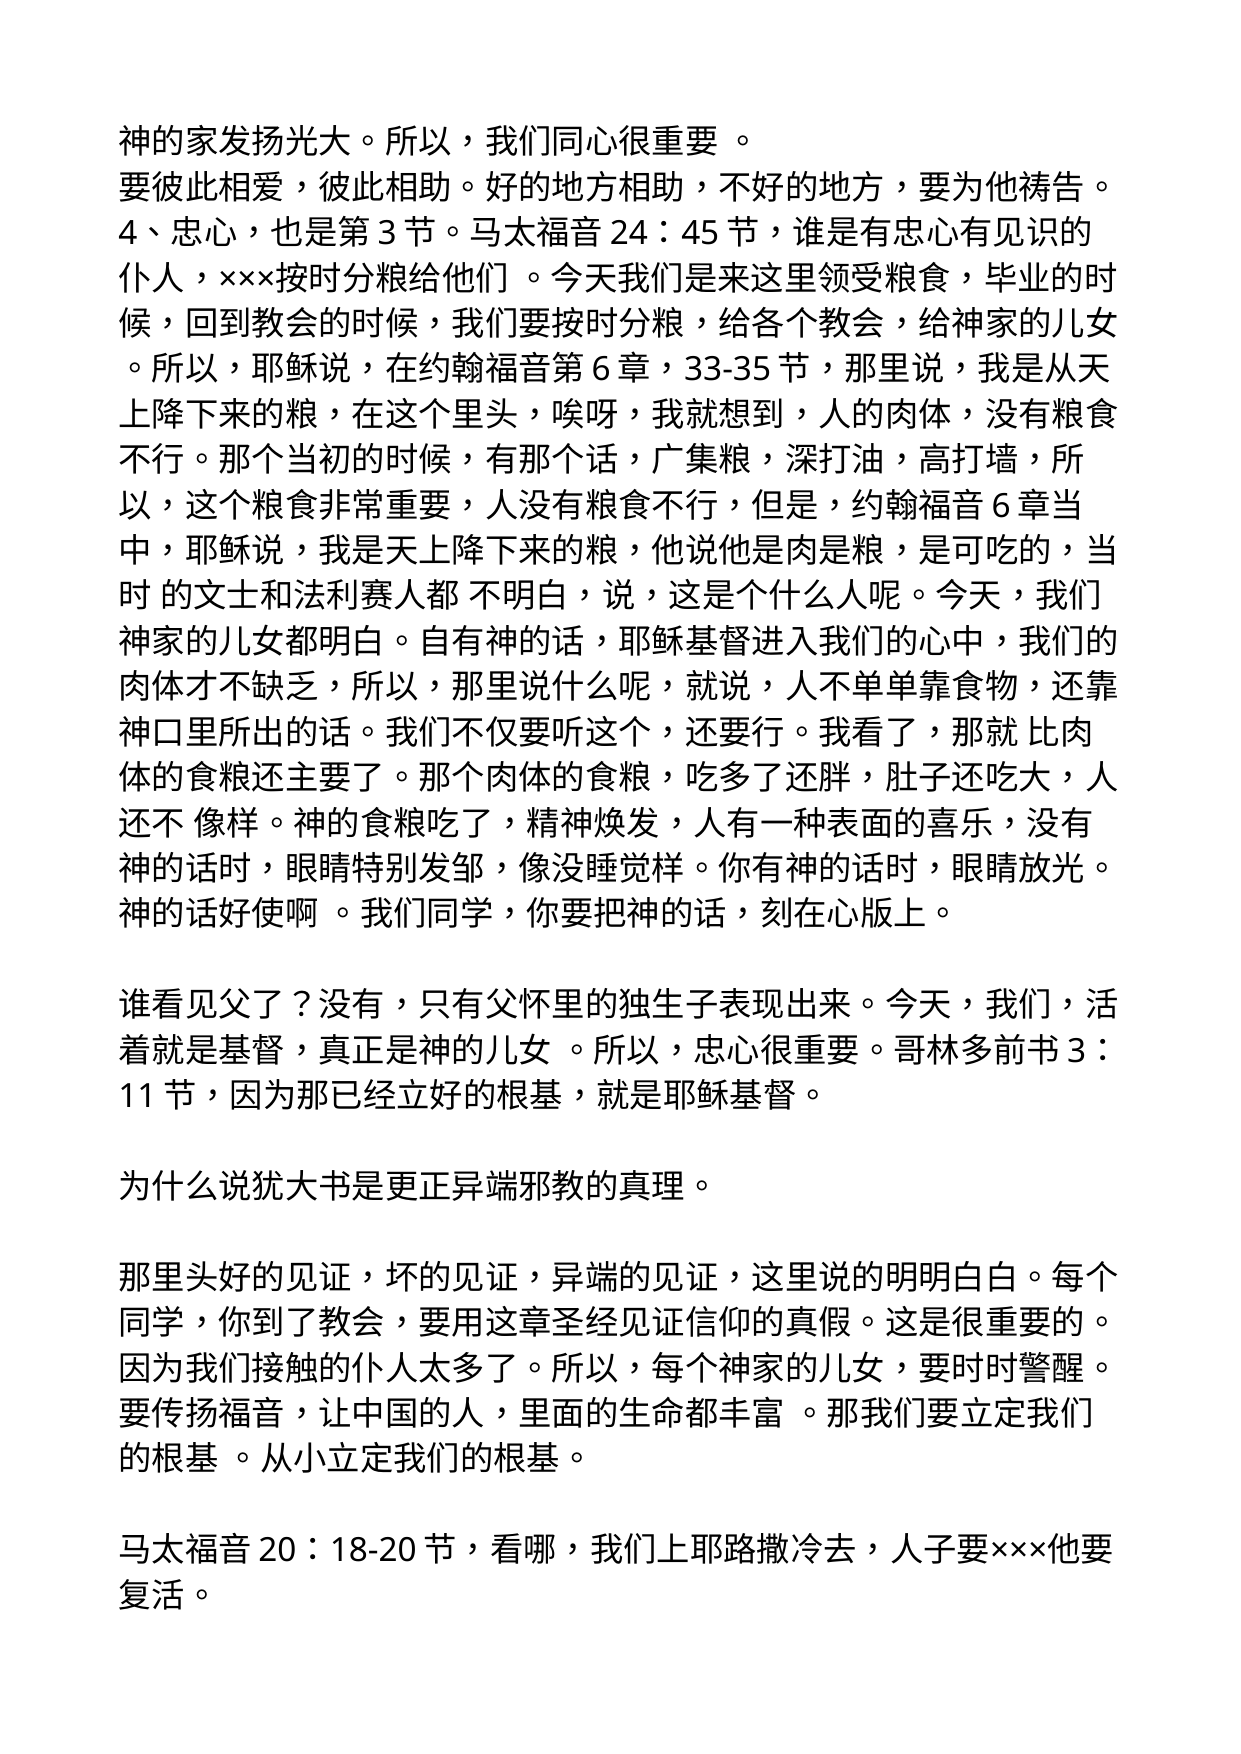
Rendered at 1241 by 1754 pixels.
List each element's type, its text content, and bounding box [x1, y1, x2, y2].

text 马太福音20：18-20节，看哪，我们上耶路撒冷去，人子要×××他要复活。 [118, 1526, 1122, 1617]
text 为什么说犹大书是更正异端邪教的真理。 [118, 1163, 1122, 1208]
text 神的家发扬光大。所以，我们同心很重要 。 [118, 118, 1122, 163]
text 要彼此相爱，彼此相助。好的地方相助，不好的地方，要为他祷告。 [118, 163, 1122, 209]
text 谁看见父了？没有，只有父怀里的独生子表现出来。今天，我们，活着就是基督，真正是神的儿女 。所以，忠心很重要。哥林多前书3：11节，因为那已经立好的根基，就是耶稣基督。 [118, 981, 1122, 1117]
text 4、忠心，也是第3节。马太福音24：45节，谁是有忠心有见识的仆人，×××按时分粮给他们 。今天我们是来这里领受粮食，毕业的时候，回到教会的时候，我们要按时分粮，给各个教会，给神家的儿女 。所以，耶稣说，在约翰福音第6章，33-35节，那里说，我是从天上降下来的粮，在这个里头，唉呀，我就想到，人的肉体，没有粮食不行。那个当初的时候，有那个话，广集粮，深打油，高打墙，所以，这个粮食非常重要，人没有粮食不行，但是，约翰福音6章当中，耶稣说，我是天上降下来的粮，他说他是肉是粮，是可吃的，当时 的文士和法利赛人都 不明白，说，这是个什么人呢。今天，我们神家的儿女都明白。自有神的话，耶稣基督进入我们的心中，我们的肉体才不缺乏，所以，那里说什么呢，就说，人不单单靠食物，还靠神口里所出的话。我们不仅要听这个，还要行。我看了，那就 比肉体的食粮还主要了。那个肉体的食粮，吃多了还胖，肚子还吃大，人还不 像样。神的食粮吃了，精神焕发，人有一种表面的喜乐，没有神的话时，眼睛特别发邹，像没睡觉样。你有神的话时，眼睛放光。神的话好使啊 。我们同学，你要把神的话，刻在心版上。 [118, 209, 1122, 936]
text 那里头好的见证，坏的见证，异端的见证，这里说的明明白白。每个同学，你到了教会，要用这章圣经见证信仰的真假。这是很重要的。因为我们接触的仆人太多了。所以，每个神家的儿女，要时时警醒。要传扬福音，让中国的人，里面的生命都丰富 。那我们要立定我们的根基 。从小立定我们的根基。 [118, 1253, 1122, 1481]
